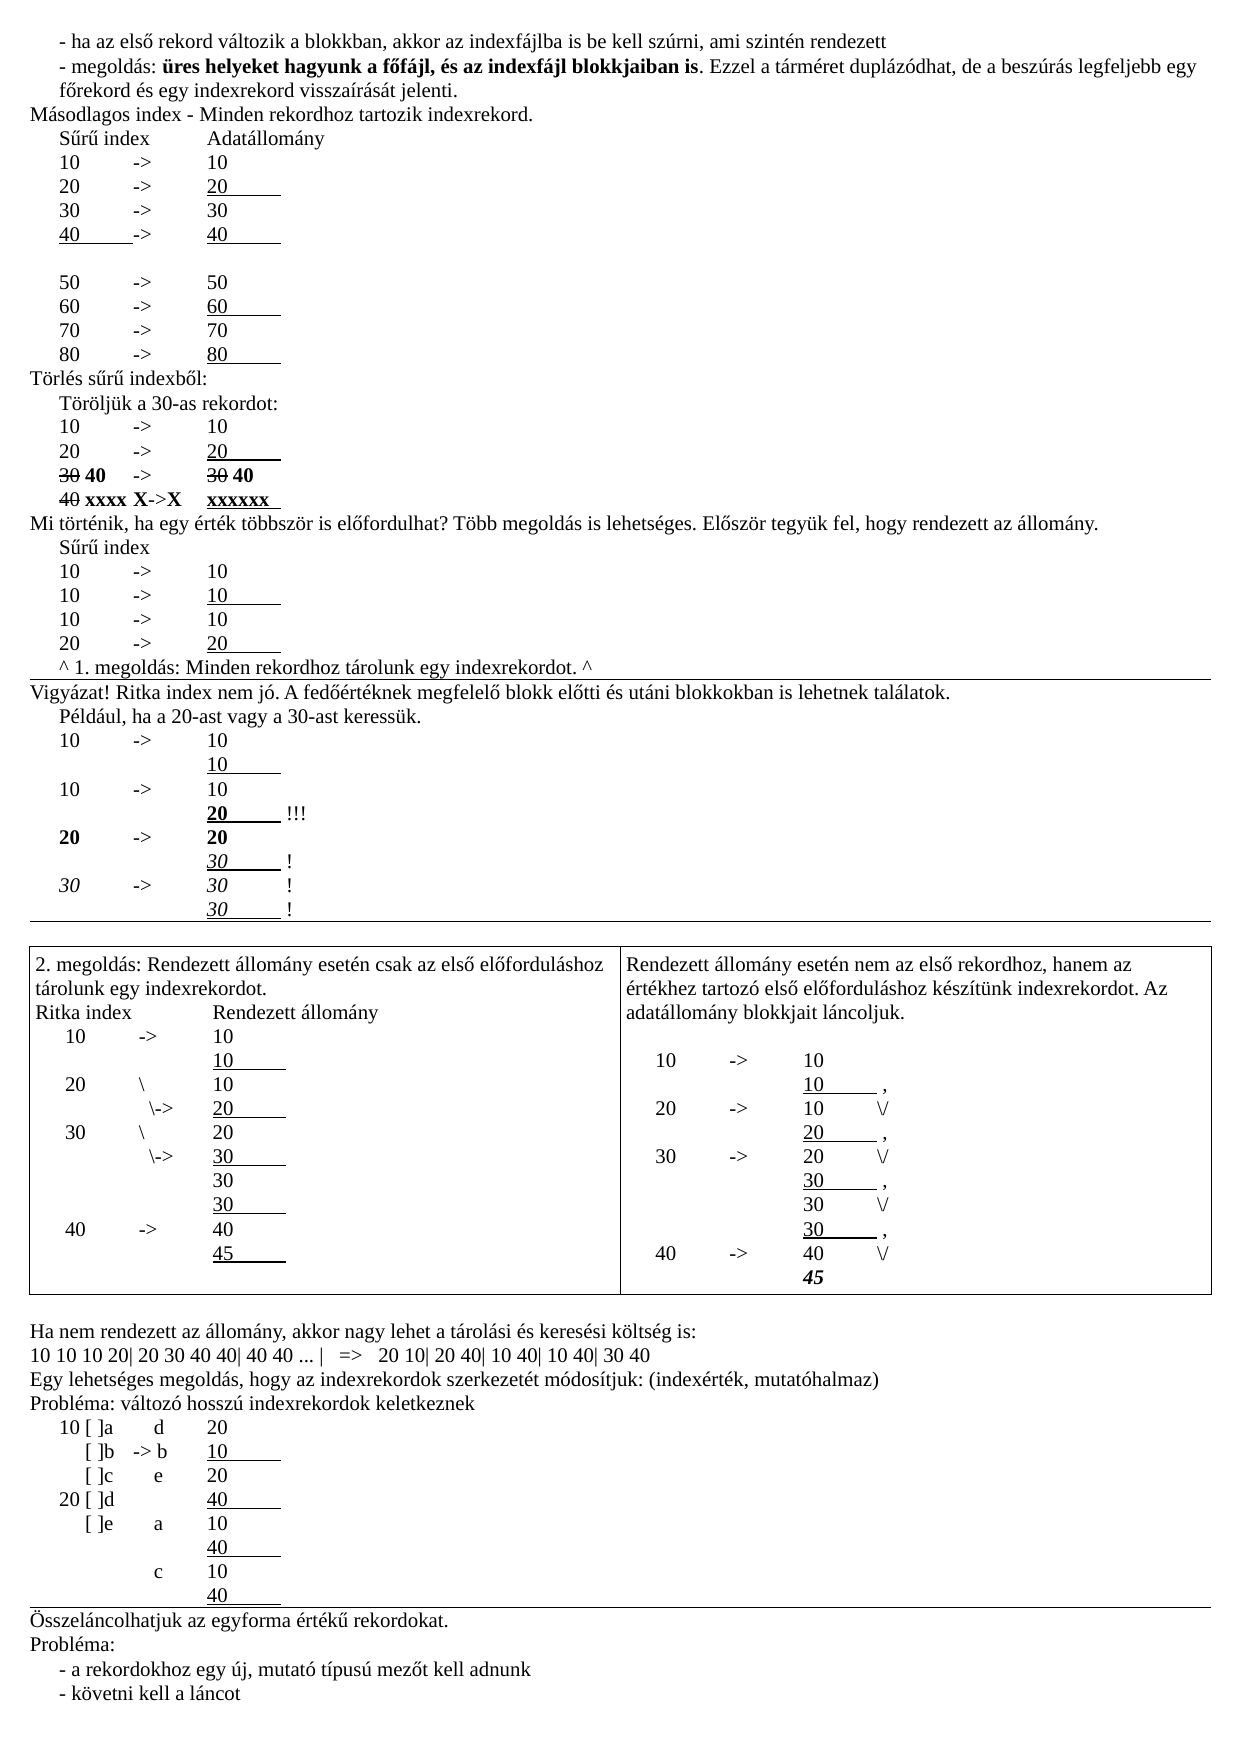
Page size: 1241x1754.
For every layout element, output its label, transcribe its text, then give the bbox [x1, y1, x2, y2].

text 10 10 10 20| 20 30 40 40| 40 40 ... | => 20 10| 20 40| 10 40| 10 40| 30 40 [29, 1343, 1211, 1367]
text Vigyázat! Ritka index nem jó. A fedőértéknek megfelelő blokk előtti és utáni blokkokban is lehetnek találatok. Például, ha a 20-ast vagy a 30-ast keressük. 10 -> 10 10 10 -> 10 20 !!! 20 -> 20 30 ! 30 -> 30 ! 30 ! [29, 680, 1211, 922]
text Mi történik, ha egy érték többször is előfordulhat? Több megoldás is lehetséges. Először tegyük fel, hogy rendezett az állomány. Sűrű index 10 -> 10 10 -> 10 10 -> 10 20 -> 20 ^ 1. megoldás: Minden rekordhoz tárolunk egy indexrekordot. ^ [29, 511, 1211, 679]
text Probléma: - a rekordokhoz egy új, mutató típusú mezőt kell adnunk - követni kell a láncot [29, 1632, 1211, 1704]
text Probléma: változó hosszú indexrekordok keletkeznek 10 [ ]a d 20 [ ]b -> b 10 [ ]c e 20 20 [ ]d 40 [ ]e a 10 40 c 10 40 [29, 1391, 1211, 1607]
text - ha az első rekord változik a blokkban, akkor az indexfájlba is be kell szúrni, ami szintén rendezett - megoldás: üres helyeket hagyunk a főfájl, és az indexfájl blokkjaiban is. Ezzel a tárméret duplázódhat, de a beszúrás legfeljebb egy főrekord és egy indexrekord visszaírását jelenti. [29, 29, 1211, 102]
text Ha nem rendezett az állomány, akkor nagy lehet a tárolási és keresési költség is: [29, 1318, 1211, 1343]
text Törlés sűrű indexből: Töröljük a 30-as rekordot: 10 -> 10 20 -> 20 30 40 -> 30 40 40 xxxx X->X xxxxxx [29, 366, 1211, 511]
text Másodlagos index - Minden rekordhoz tartozik indexrekord. Sűrű index Adatállomány 10 -> 10 20 -> 20 30 -> 30 40 -> 40 50 -> 50 60 -> 60 70 -> 70 80 -> 80 [29, 102, 1211, 366]
table_header 2. megoldás: Rendezett állomány esetén csak az első előforduláshoz tárolunk egy indexrekordot. Ritka index Rendezett állomány 10 -> 10 10 20 \ 10 \-> 20 30 \ 20 \-> 30 30 30 40 -> 40 45 [30, 947, 620, 1294]
text Összeláncolhatjuk az egyforma értékű rekordokat. [29, 1608, 1211, 1632]
table_header Rendezett állomány esetén nem az első rekordhoz, hanem az értékhez tartozó első előforduláshoz készítünk indexrekordot. Az adatállomány blokkjait láncoljuk. 10 -> 10 10 , 20 -> 10 \/ 20 , 30 -> 20 \/ 30 , 30 \/ 30 , 40 -> 40 \/ 45 [621, 947, 1211, 1294]
text Egy lehetséges megoldás, hogy az indexrekordok szerkezetét módosítjuk: (indexérték, mutatóhalmaz) [29, 1367, 1211, 1391]
